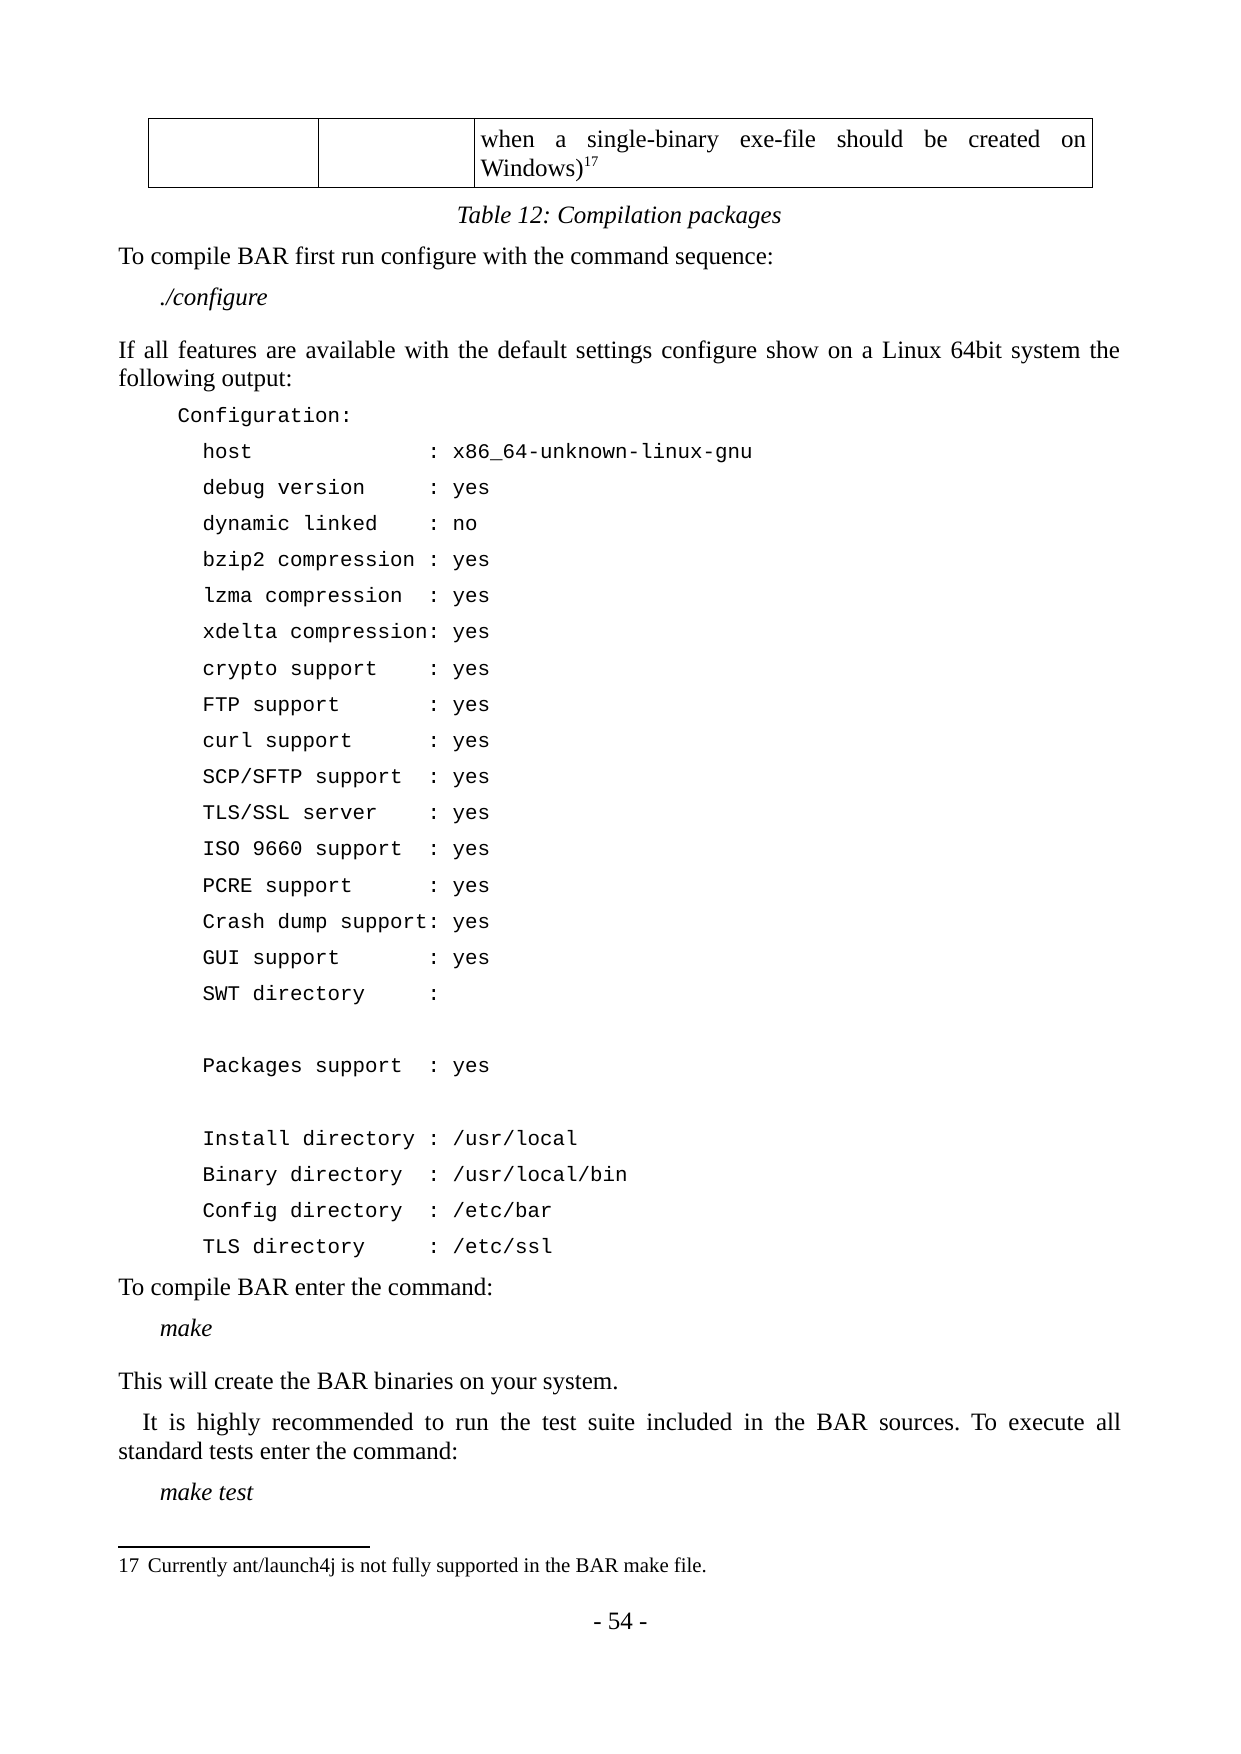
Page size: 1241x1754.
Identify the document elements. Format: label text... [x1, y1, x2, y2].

text TLS/SSL server : yes [177, 802, 1122, 826]
text dynamic linked : no [177, 513, 1122, 537]
text Packages support : yes [177, 1055, 1122, 1079]
text PCRE support : yes [177, 874, 1122, 898]
text It is highly recommended to run the test suite included in the BAR sources. To execute all standard tests enter the command: [118, 1407, 1122, 1464]
text make [159, 1313, 1122, 1342]
text If all features are available with the default settings configure show on a Linux 64bit system the following output: [118, 335, 1122, 392]
text SCP/SFTP support : yes [177, 766, 1122, 790]
text lzma compression : yes [177, 585, 1122, 609]
text To compile BAR enter the command: [118, 1272, 1122, 1301]
text Install directory : /usr/local [177, 1128, 1122, 1151]
text GUI support : yes [177, 947, 1122, 971]
text FTP support : yes [177, 694, 1122, 717]
text Config directory : /etc/bar [177, 1200, 1122, 1223]
text Crash dump support: yes [177, 911, 1122, 934]
text SWT directory : [177, 983, 1122, 1007]
text debug version : yes [177, 477, 1122, 501]
text xdelta compression: yes [177, 622, 1122, 645]
table_cell [149, 119, 318, 187]
text This will create the BAR binaries on your system. [118, 1366, 1122, 1394]
text ./configure [159, 282, 1122, 311]
text To compile BAR first run configure with the command sequence: [118, 241, 1122, 270]
text crypto support : yes [177, 658, 1122, 681]
text Table 12: Compilation packages [118, 200, 1122, 228]
table_cell when a single-binary exe-file should be created on Windows) [475, 119, 1092, 187]
text Configuration: [177, 405, 1122, 428]
text Binary directory : /usr/local/bin [177, 1164, 1122, 1187]
text ISO 9660 support : yes [177, 838, 1122, 862]
text host : x86_64-unknown-linux-gnu [177, 441, 1122, 464]
text make test [159, 1477, 1122, 1506]
text bzip2 compression : yes [177, 549, 1122, 573]
text TLS directory : /etc/ssl [177, 1236, 1122, 1260]
table_cell [319, 119, 474, 187]
text curl support : yes [177, 730, 1122, 754]
